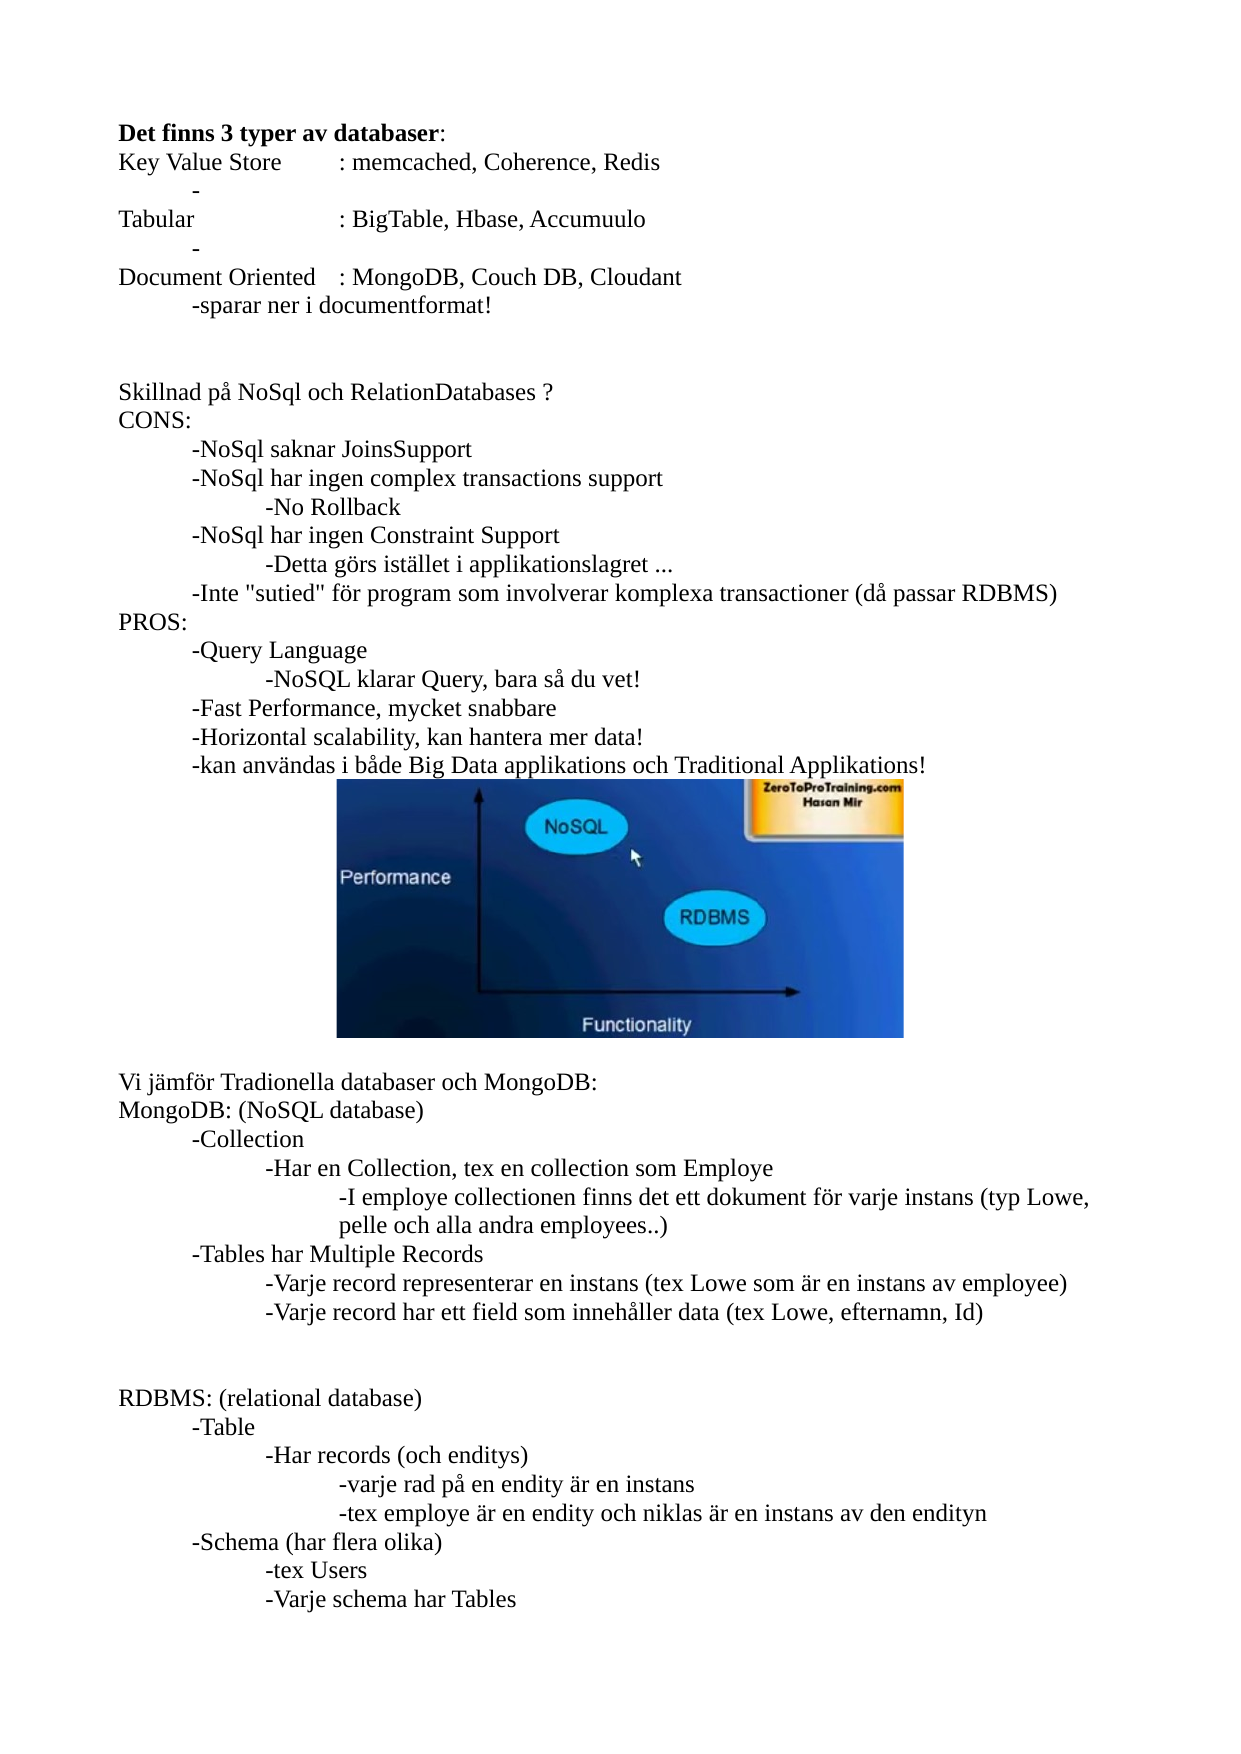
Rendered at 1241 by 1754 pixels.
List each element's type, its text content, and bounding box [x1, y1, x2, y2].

text -Inte "sutied" för program som involverar komplexa transactioner (då passar RDBMS) PROS: [118, 578, 1122, 636]
text - Document Oriented : MongoDB, Couch DB, Cloudant [118, 233, 1122, 291]
text -Horizontal scalability, kan hantera mer data! [118, 722, 1122, 751]
text RDBMS: (relational database) -Table [118, 1383, 1122, 1440]
text Skillnad på NoSql och RelationDatabases ? CONS: -NoSql saknar JoinsSupport [118, 377, 1122, 463]
text -Har en Collection, tex en collection som Employe -I employe collectionen finns det ett dokument för varje instans (typ Lowe, pelle och alla andra employees..) -Tables har Multiple Records -Varje record representerar en instans (tex Lowe som är en instans av employee) -Varje record har ett field som innehåller data (tex Lowe, efternamn, Id) [118, 1153, 1122, 1325]
text -kan användas i både Big Data applikations och Traditional Applikations! [118, 751, 1122, 779]
text -Detta görs istället i applikationslagret ... [118, 549, 1122, 578]
text -sparar ner i documentformat! [118, 291, 1122, 319]
text Vi jämför Tradionella databaser och MongoDB: MongoDB: (NoSQL database) -Collection [118, 1067, 1122, 1153]
text -No Rollback -NoSql har ingen Constraint Support [118, 492, 1122, 549]
picture [336, 779, 904, 1038]
text -Query Language -NoSQL klarar Query, bara så du vet! -Fast Performance, mycket snabbare [118, 636, 1122, 722]
text -NoSql har ingen complex transactions support [118, 463, 1122, 492]
text Det finns 3 typer av databaser: Key Value Store : memcached, Coherence, Redis - Tabular : BigTable, Hbase, Accumuulo [118, 118, 1122, 233]
text -Varje schema har Tables [118, 1584, 1122, 1613]
text -Har records (och enditys) -varje rad på en endity är en instans -tex employe är en endity och niklas är en instans av den endityn -Schema (har flera olika) -tex Users [118, 1440, 1122, 1584]
